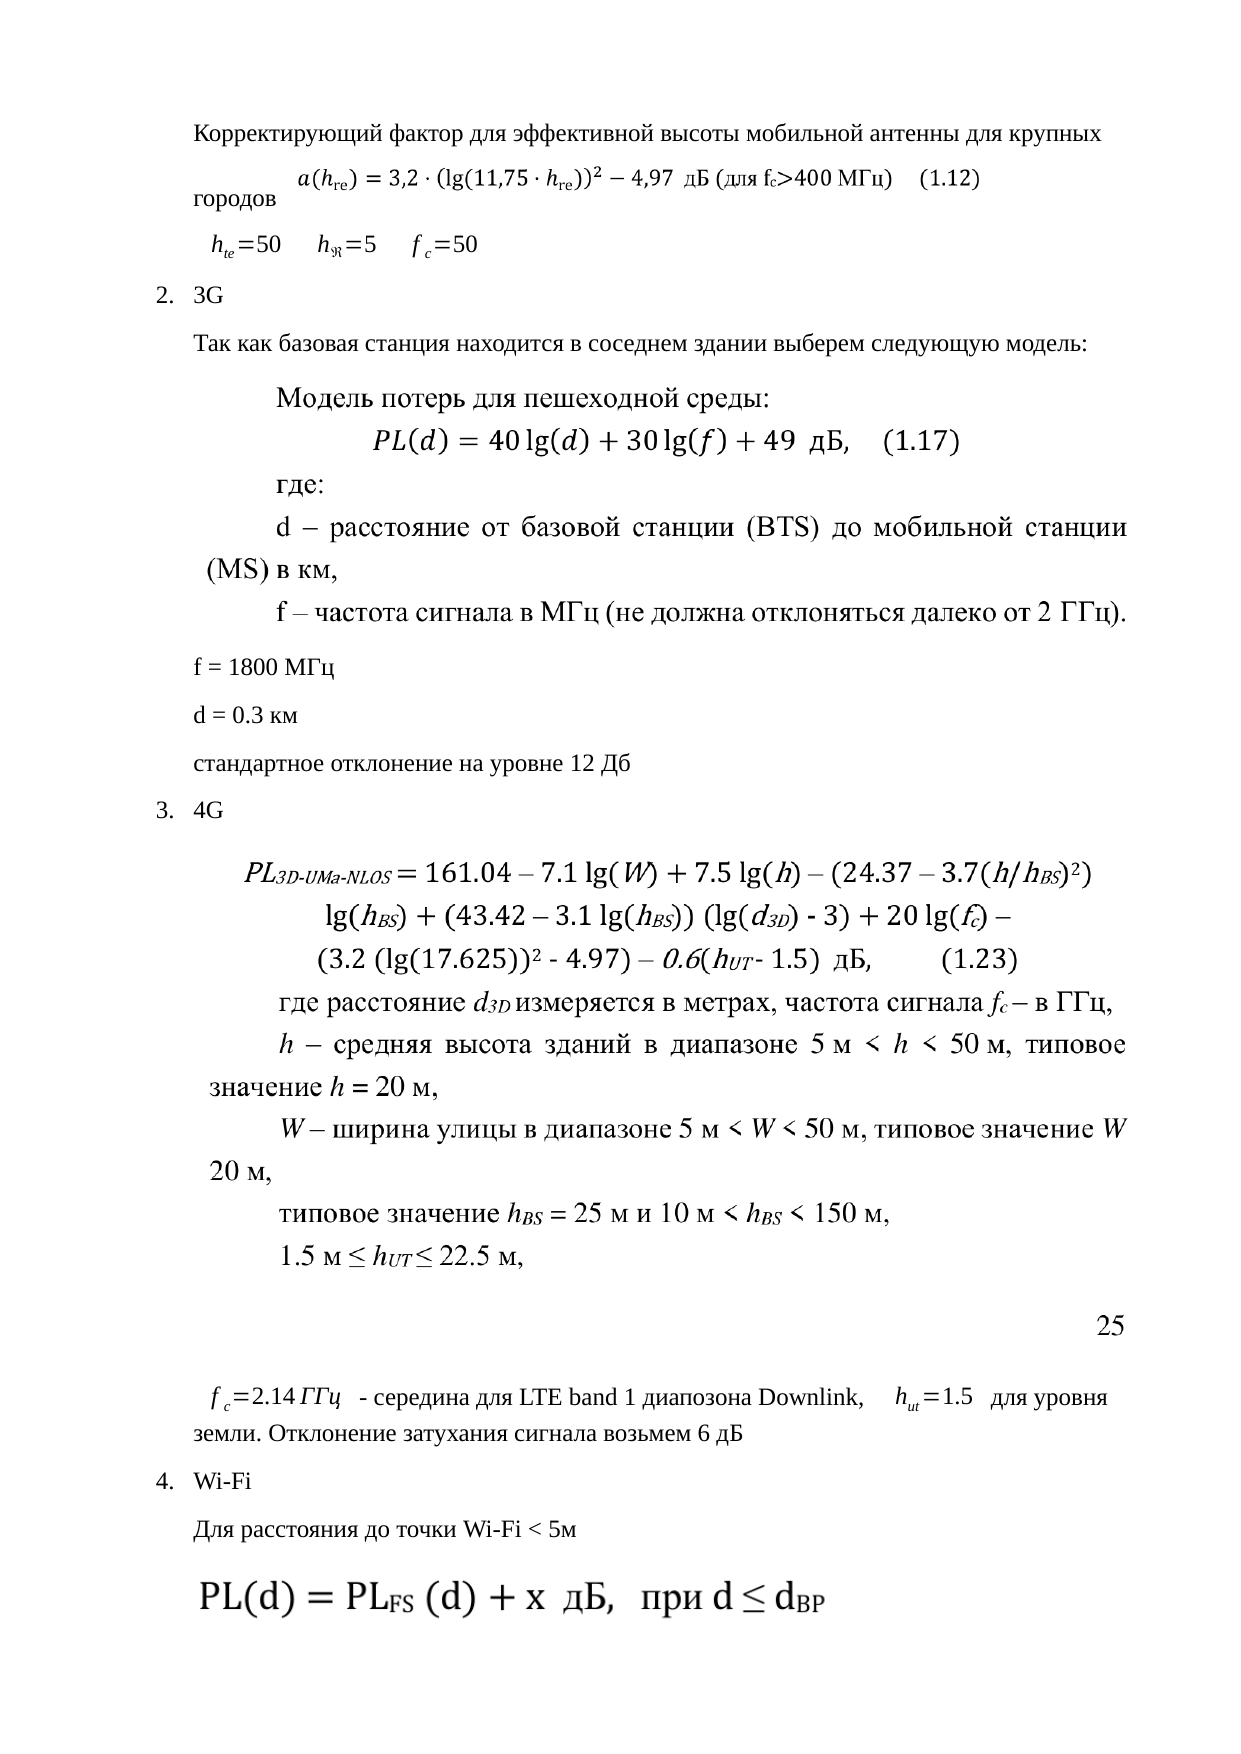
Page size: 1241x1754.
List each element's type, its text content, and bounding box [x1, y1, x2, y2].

list f = 1800 МГц [156, 652, 1122, 681]
list 3G [156, 281, 1122, 309]
picture [193, 1561, 840, 1631]
list - середина для LTE band 1 диапозона Downlink, для уровня земли. Отклонение затухания сигнала возьмем 6 дБ [156, 1382, 1122, 1447]
picture [282, 151, 992, 207]
list Для расстояния до точки Wi-Fi < 5м [156, 1514, 1122, 1542]
list 4G [156, 795, 1122, 824]
list Корректирующий фактор для эффективной высоты мобильной антенны для крупных городов [156, 118, 1122, 212]
picture [193, 842, 1160, 1363]
picture [193, 375, 1160, 634]
list стандартное отклонение на уровне 12 Дб [156, 748, 1122, 776]
list Wi-Fi [156, 1466, 1122, 1495]
list d = 0.3 км [156, 700, 1122, 729]
list Так как базовая станция находится в соседнем здании выберем следующую модель: [156, 328, 1122, 357]
